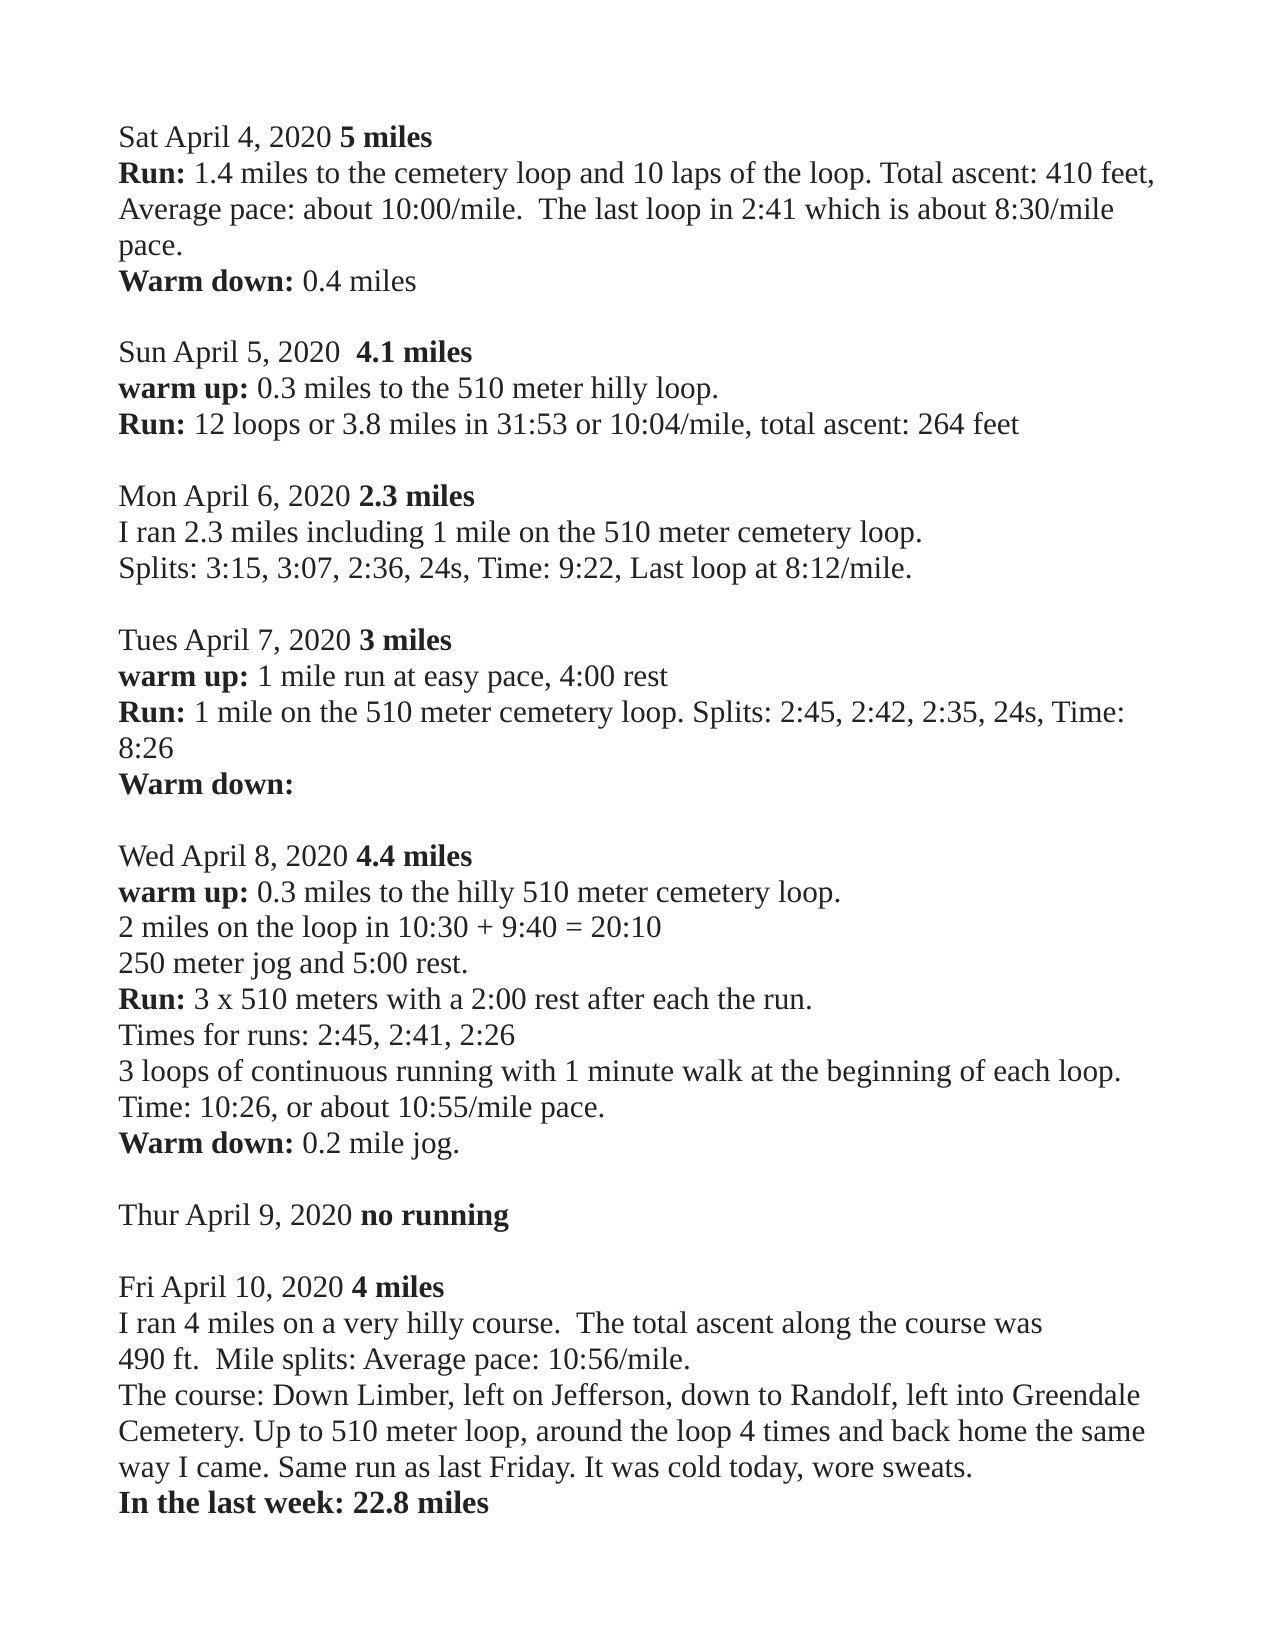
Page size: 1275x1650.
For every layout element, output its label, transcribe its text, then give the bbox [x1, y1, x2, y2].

text 3 loops of continuous running with 1 minute walk at the beginning of each loop. [118, 1052, 1161, 1088]
text I ran 2.3 miles including 1 mile on the 510 meter cemetery loop. [118, 513, 1161, 549]
text Average pace: about 10:00/mile. The last loop in 2:41 which is about 8:30/mile pace. [118, 190, 1161, 262]
text Time: 10:26, or about 10:55/mile pace. [118, 1088, 1161, 1124]
text 490 ft. Mile splits: Average pace: 10:56/mile. [118, 1340, 1161, 1376]
text 2 miles on the loop in 10:30 + 9:40 = 20:10 [118, 909, 1161, 945]
text I ran 4 miles on a very hilly course. The total ascent along the course was [118, 1304, 1161, 1340]
text warm up: 0.3 miles to the 510 meter hilly loop. [118, 370, 1161, 406]
text Tues April 7, 2020 3 miles [118, 621, 1161, 657]
text warm up: 0.3 miles to the hilly 510 meter cemetery loop. [118, 873, 1161, 909]
text Mon April 6, 2020 2.3 miles [118, 477, 1161, 513]
text Sun April 5, 2020 4.1 miles [118, 334, 1161, 370]
text Warm down: 0.2 mile jog. [118, 1124, 1161, 1160]
text The course: Down Limber, left on Jefferson, down to Randolf, left into Greendale Cemetery. Up to 510 meter loop, around the loop 4 times and back home the same way I came. Same run as last Friday. It was cold today, wore sweats. [118, 1376, 1161, 1484]
text Run: 1 mile on the 510 meter cemetery loop. Splits: 2:45, 2:42, 2:35, 24s, Time: 8:26 [118, 693, 1161, 765]
text Thur April 9, 2020 no running [118, 1196, 1161, 1232]
text Times for runs: 2:45, 2:41, 2:26 [118, 1017, 1161, 1052]
text Warm down: 0.4 miles [118, 262, 1161, 298]
text Warm down: [118, 765, 1161, 801]
text Wed April 8, 2020 4.4 miles [118, 837, 1161, 873]
text Fri April 10, 2020 4 miles [118, 1268, 1161, 1304]
text warm up: 1 mile run at easy pace, 4:00 rest [118, 657, 1161, 693]
text Run: 12 loops or 3.8 miles in 31:53 or 10:04/mile, total ascent: 264 feet [118, 406, 1161, 442]
text In the last week: 22.8 miles [118, 1484, 1161, 1521]
text Run: 3 x 510 meters with a 2:00 rest after each the run. [118, 981, 1161, 1017]
text Run: 1.4 miles to the cemetery loop and 10 laps of the loop. Total ascent: 410 feet, [118, 154, 1161, 190]
text Sat April 4, 2020 5 miles [118, 118, 1161, 154]
text 250 meter jog and 5:00 rest. [118, 945, 1161, 981]
text Splits: 3:15, 3:07, 2:36, 24s, Time: 9:22, Last loop at 8:12/mile. [118, 549, 1161, 585]
